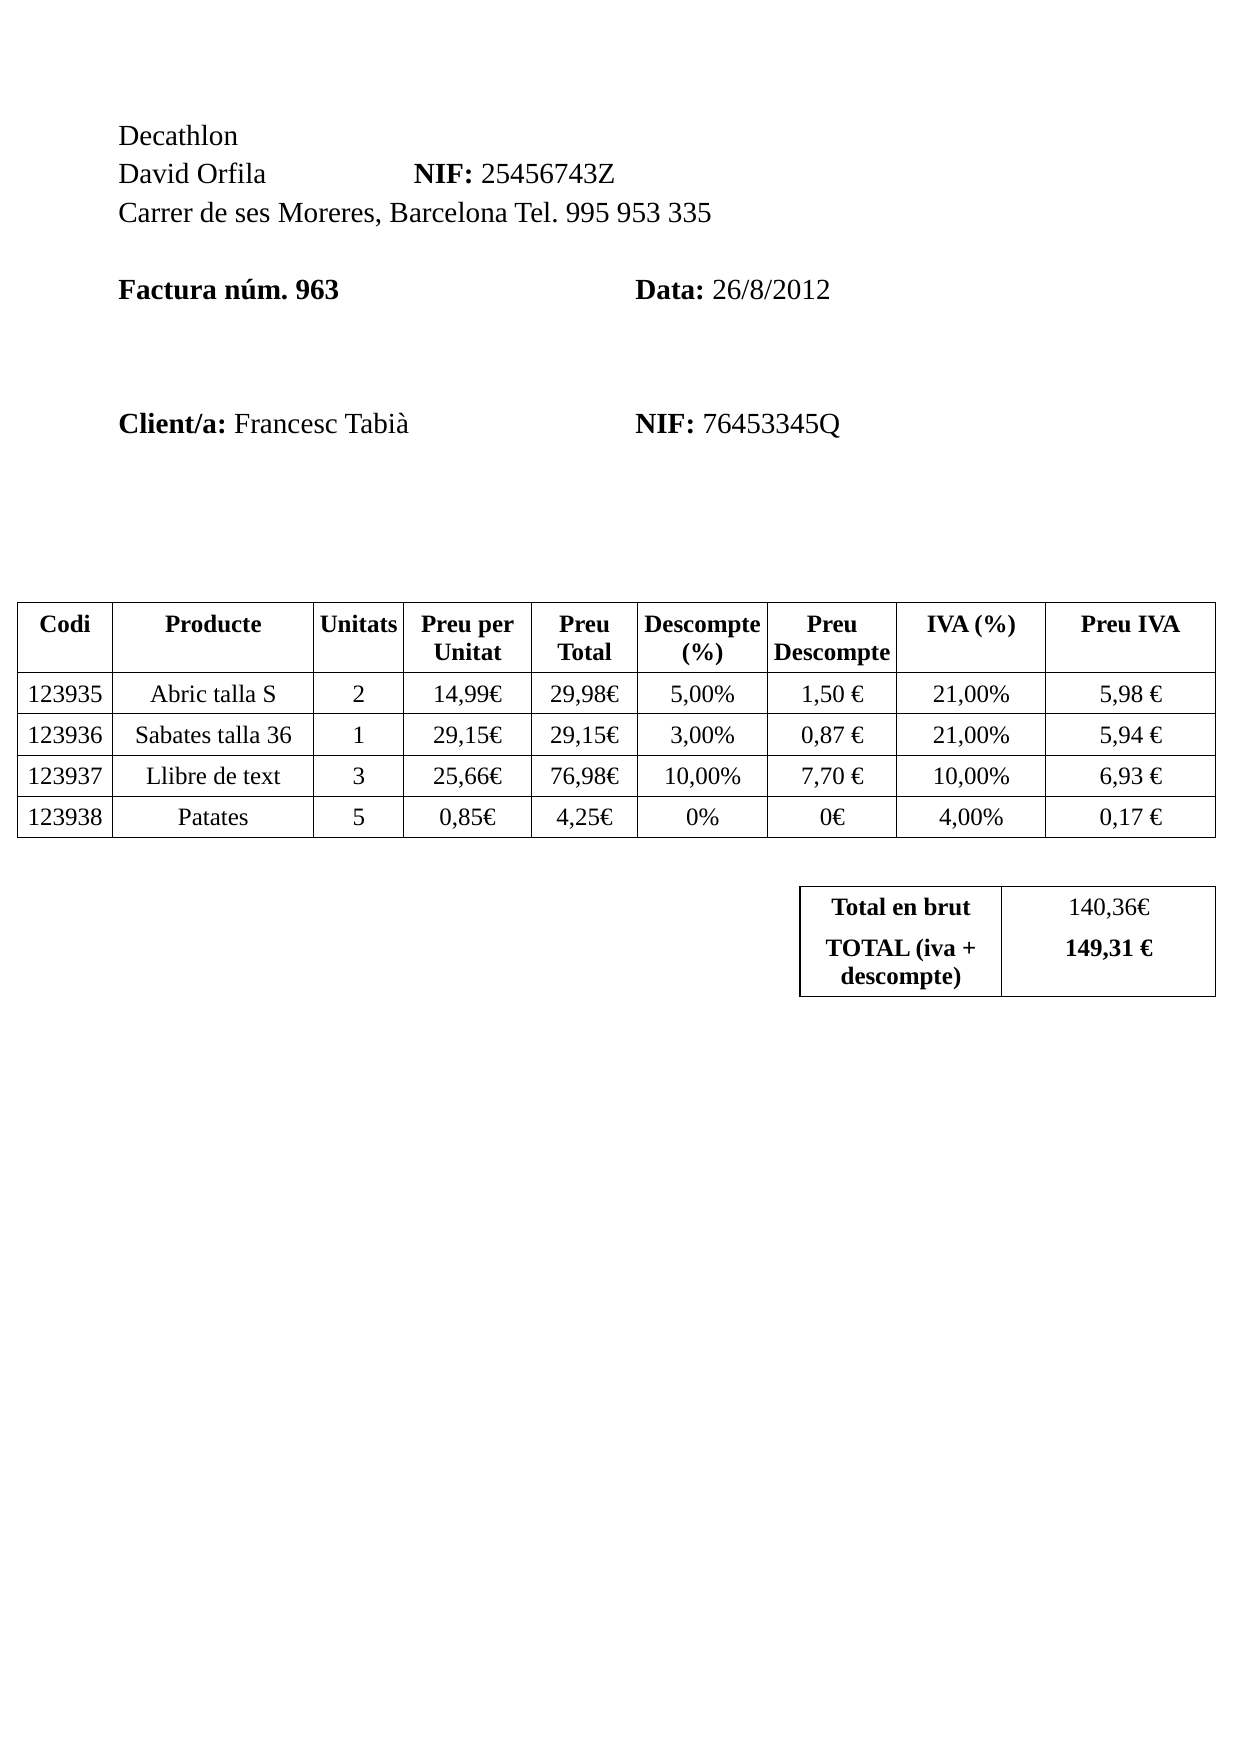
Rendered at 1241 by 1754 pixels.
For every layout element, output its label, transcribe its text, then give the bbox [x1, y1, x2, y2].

text Client/a: Francesc Tabià NIF: 76453345Q [118, 406, 1122, 439]
table_cell 5 [314, 797, 403, 837]
table_header 140,36€ [1002, 887, 1215, 927]
table_cell 5,98 € [1046, 673, 1215, 713]
table_cell Sabates talla 36 [113, 714, 313, 754]
table_cell 29,15€ [404, 714, 531, 754]
table_header Descompte (%) [638, 603, 767, 672]
table_cell 6,93 € [1046, 756, 1215, 796]
table_cell 3,00% [638, 714, 767, 754]
table_cell 7,70 € [768, 756, 896, 796]
table_cell 76,98€ [532, 756, 637, 796]
table_cell 5,94 € [1046, 714, 1215, 754]
table_header Preu per Unitat [404, 603, 531, 672]
table_cell 0€ [768, 797, 896, 837]
table_header Preu Descompte [768, 603, 896, 672]
table_header Codi [18, 603, 112, 672]
table_cell 5,00% [638, 673, 767, 713]
table_header Unitats [314, 603, 403, 672]
table_cell 149,31 € [1002, 927, 1215, 996]
table_cell 4,25€ [532, 797, 637, 837]
table_cell 1,50 € [768, 673, 896, 713]
table_cell 10,00% [638, 756, 767, 796]
table_cell 1 [314, 714, 403, 754]
table_cell 25,66€ [404, 756, 531, 796]
table_cell 4,00% [897, 797, 1045, 837]
table_cell 0,17 € [1046, 797, 1215, 837]
table_header Preu IVA [1046, 603, 1215, 672]
table_cell 21,00% [897, 714, 1045, 754]
table_cell 14,99€ [404, 673, 531, 713]
table_header Producte [113, 603, 313, 672]
table_cell 123935 [18, 673, 112, 713]
table_cell 0,85€ [404, 797, 531, 837]
text Factura núm. 963 Data: 26/8/2012 [118, 272, 1122, 306]
table_header IVA (%) [897, 603, 1045, 672]
text Decathlon [118, 118, 1122, 152]
table_cell Abric talla S [113, 673, 313, 713]
table_cell 0% [638, 797, 767, 837]
table_cell Patates [113, 797, 313, 837]
table_cell 21,00% [897, 673, 1045, 713]
table_cell 3 [314, 756, 403, 796]
table_cell 123936 [18, 714, 112, 754]
text Carrer de ses Moreres, Barcelona Tel. 995 953 335 [118, 195, 1122, 229]
table_cell 29,98€ [532, 673, 637, 713]
table_cell 0,87 € [768, 714, 896, 754]
table_header Total en brut [801, 887, 1001, 927]
table_header Preu Total [532, 603, 637, 672]
table_cell 123938 [18, 797, 112, 837]
table_cell 2 [314, 673, 403, 713]
text David Orfila NIF: 25456743Z [118, 157, 1122, 190]
table_cell Llibre de text [113, 756, 313, 796]
table_cell 123937 [18, 756, 112, 796]
table_cell 29,15€ [532, 714, 637, 754]
table_cell TOTAL (iva + descompte) [801, 927, 1001, 996]
table_cell 10,00% [897, 756, 1045, 796]
